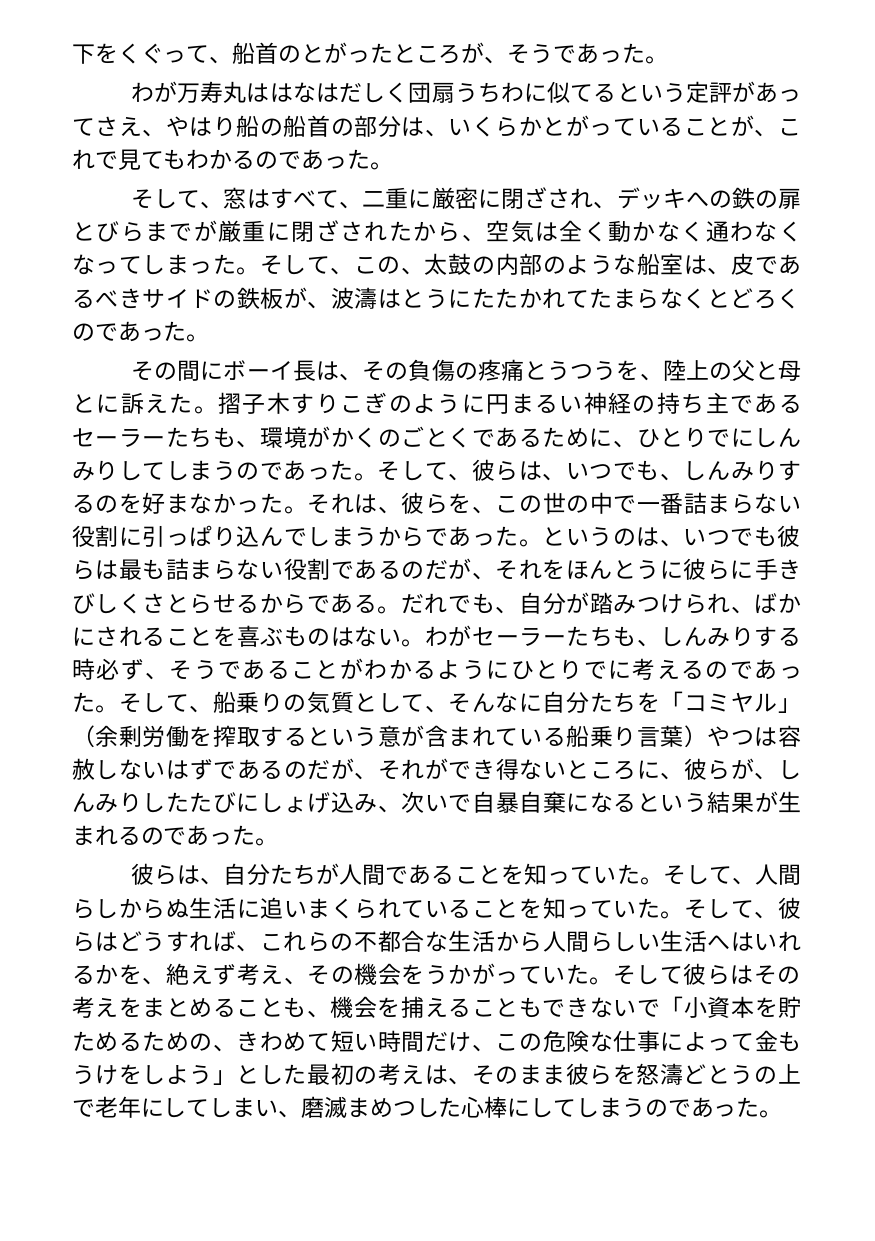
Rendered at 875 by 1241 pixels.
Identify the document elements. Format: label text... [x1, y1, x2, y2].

text 下をくぐって、船首のとがったところが、そうであった。 [72, 36, 802, 69]
text わが万寿丸ははなはだしく団扇うちわに似てるという定評があってさえ、やはり船の船首の部分は、いくらかとがっていることが、これで見てもわかるのであった。 [72, 75, 802, 175]
text 彼らは、自分たちが人間であることを知っていた。そして、人間らしからぬ生活に追いまくられていることを知っていた。そして、彼らはどうすれば、これらの不都合な生活から人間らしい生活へはいれるかを、絶えず考え、その機会をうかがっていた。そして彼らはその考えをまとめることも、機会を捕えることもできないで「小資本を貯ためるための、きわめて短い時間だけ、この危険な仕事によって金もうけをしよう」とした最初の考えは、そのまま彼らを怒濤どとうの上で老年にしてしまい、磨滅まめつした心棒にしてしまうのであった。 [72, 857, 802, 1123]
text そして、窓はすべて、二重に厳密に閉ざされ、デッキへの鉄の扉とびらまでが厳重に閉ざされたから、空気は全く動かなく通わなくなってしまった。そして、この、太鼓の内部のような船室は、皮であるべきサイドの鉄板が、波濤はとうにたたかれてたまらなくとどろくのであった。 [72, 181, 802, 347]
text その間にボーイ長は、その負傷の疼痛とうつうを、陸上の父と母とに訴えた。摺子木すりこぎのように円まるい神経の持ち主であるセーラーたちも、環境がかくのごとくであるために、ひとりでにしんみりしてしまうのであった。そして、彼らは、いつでも、しんみりするのを好まなかった。それは、彼らを、この世の中で一番詰まらない役割に引っぱり込んでしまうからであった。というのは、いつでも彼らは最も詰まらない役割であるのだが、それをほんとうに彼らに手きびしくさとらせるからである。だれでも、自分が踏みつけられ、ばかにされることを喜ぶものはない。わがセーラーたちも、しんみりする時必ず、そうであることがわかるようにひとりでに考えるのであった。そして、船乗りの気質として、そんなに自分たちを「コミヤル」（余剰労働を搾取するという意が含まれている船乗り言葉）やつは容赦しないはずであるのだが、それができ得ないところに、彼らが、しんみりしたたびにしょげ込み、次いで自暴自棄になるという結果が生まれるのであった。 [72, 353, 802, 851]
